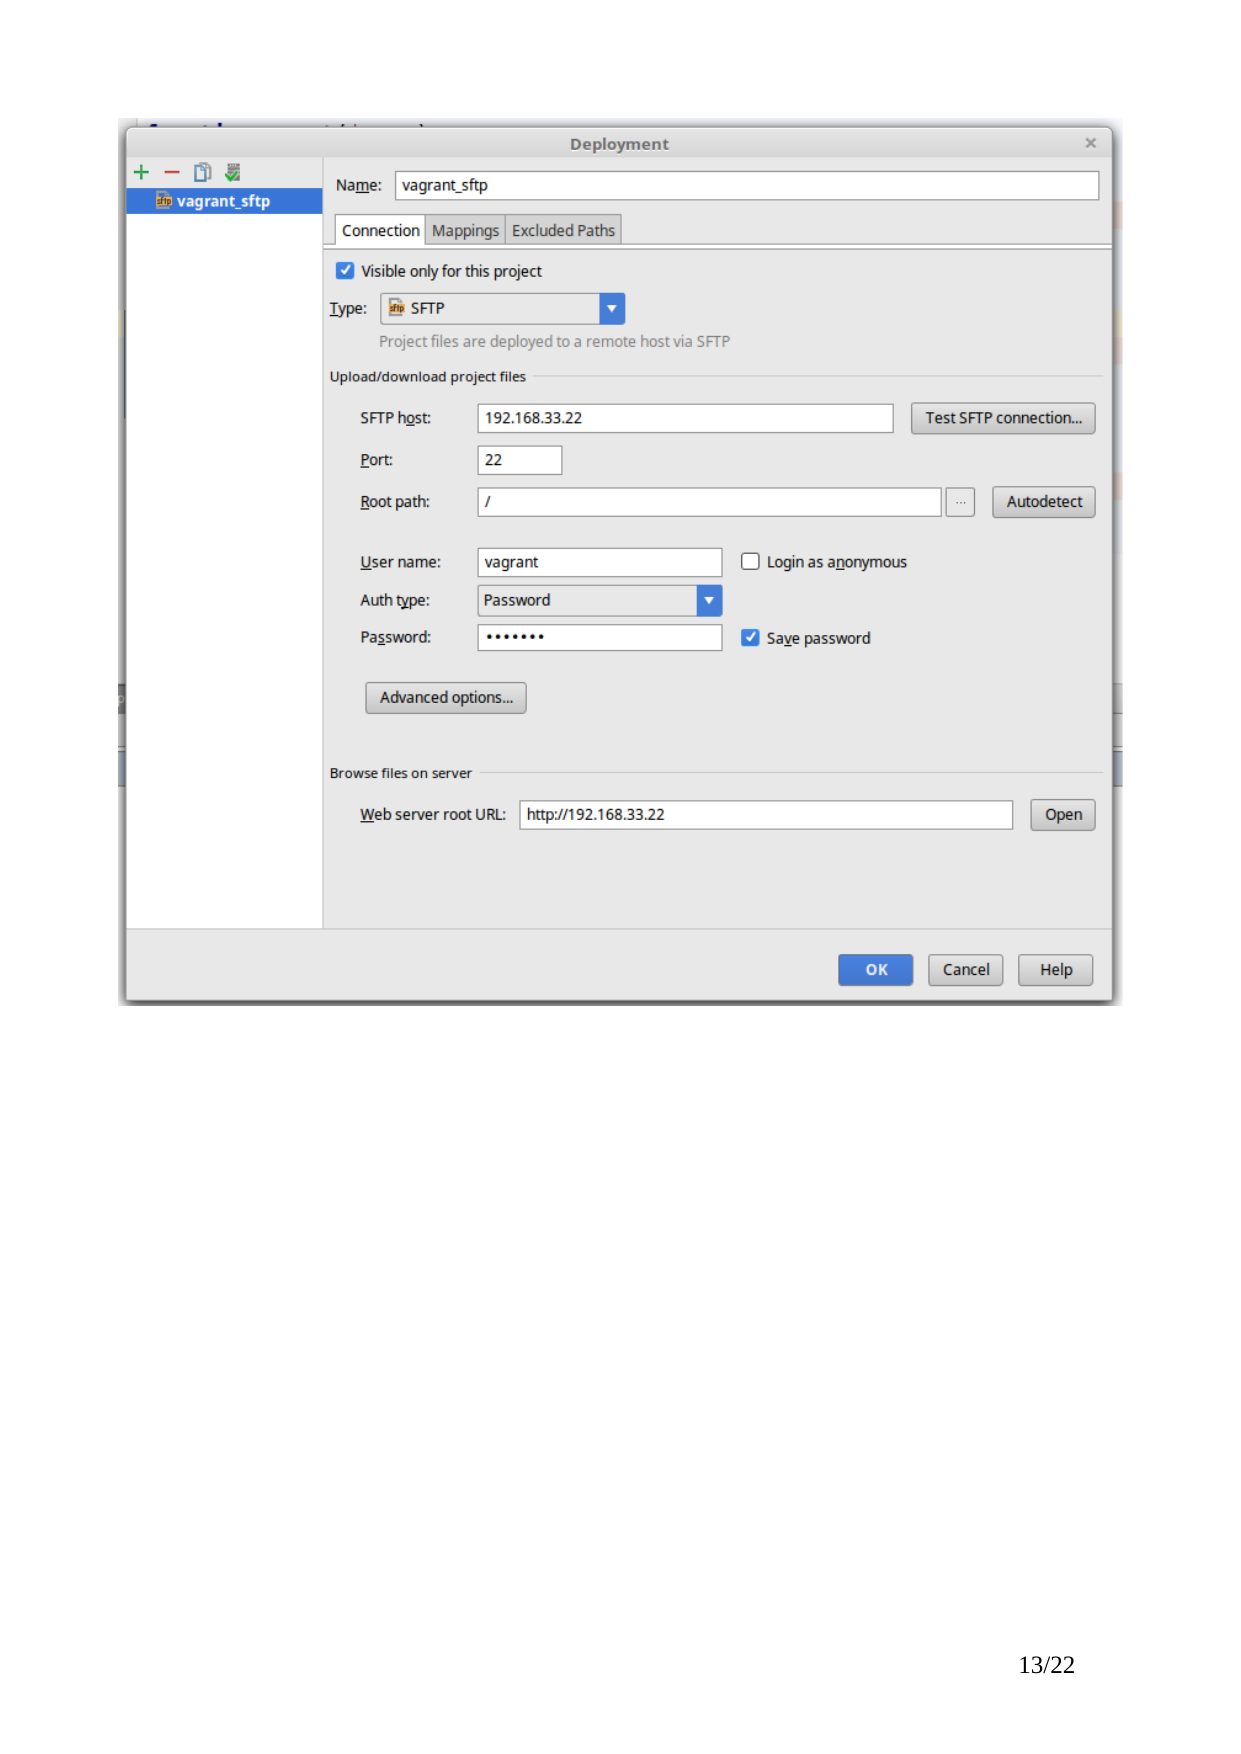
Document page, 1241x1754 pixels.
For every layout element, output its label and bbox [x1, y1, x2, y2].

picture [118, 118, 1123, 1006]
